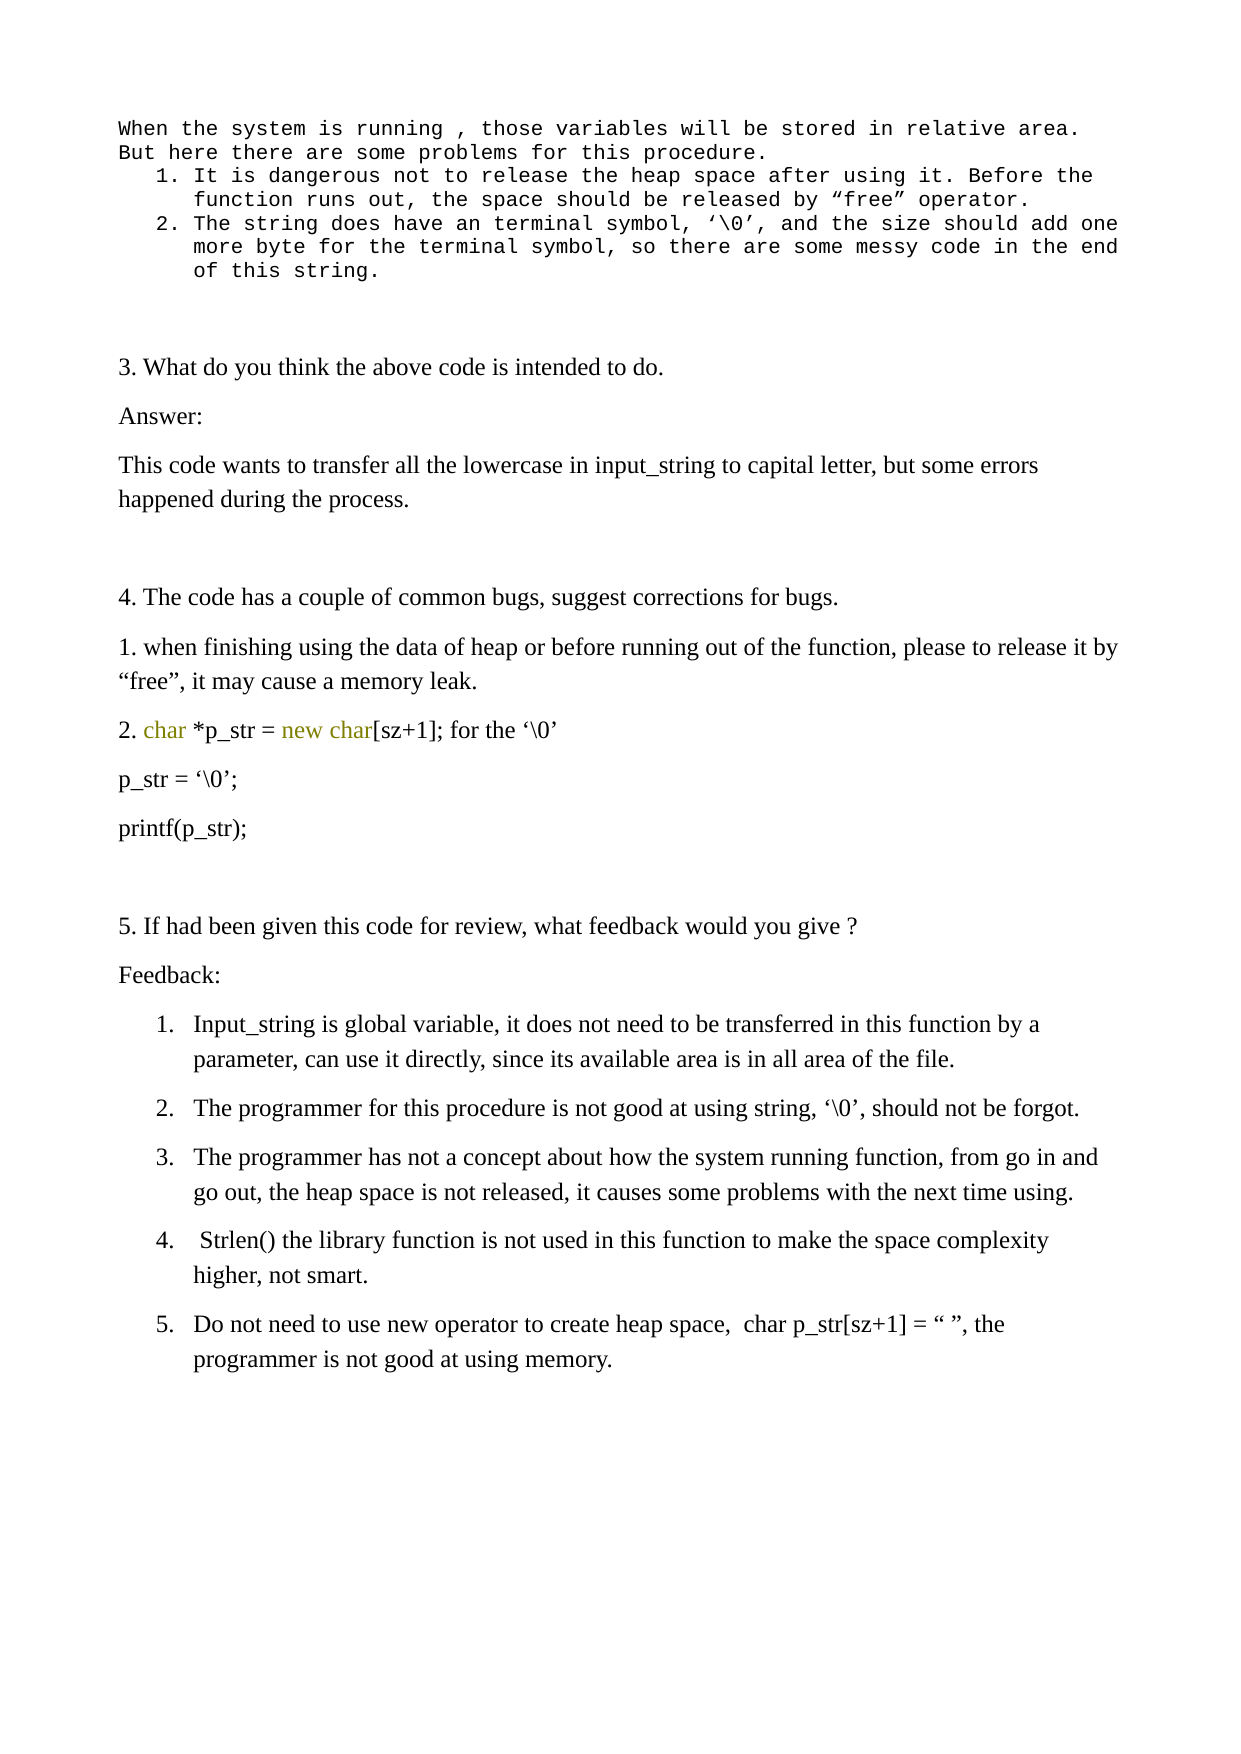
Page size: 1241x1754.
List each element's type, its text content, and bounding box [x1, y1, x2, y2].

text 3. What do you think the above code is intended to do. [118, 352, 1122, 381]
text 2. char *p_str = new char[sz+1]; for the ‘\0’ [118, 715, 1122, 744]
text Feedback: [118, 960, 1122, 989]
text Answer: [118, 401, 1122, 429]
text 4. The code has a couple of common bugs, suggest corrections for bugs. [118, 582, 1122, 611]
text printf(p_str); [118, 813, 1122, 842]
list Input_string is global variable, it does not need to be transferred in this function by a parameter, can use it directly, since its available area is in all area of the file. [156, 1009, 1122, 1073]
list The string does have an terminal symbol, ‘\0’, and the size should add one more byte for the terminal symbol, so there are some messy code in the end of this string. [156, 213, 1122, 284]
text When the system is running , those variables will be stored in relative area. But here there are some problems for this procedure. [118, 118, 1122, 165]
text 1. when finishing using the data of heap or before running out of the function, please to release it by “free”, it may cause a memory leak. [118, 632, 1122, 695]
list Strlen() the library function is not used in this function to make the space complexity higher, not smart. [156, 1226, 1122, 1289]
list The programmer for this procedure is not good at using string, ‘\0’, should not be forgot. [156, 1093, 1122, 1122]
list The programmer has not a concept about how the system running function, from go in and go out, the heap space is not released, it causes some problems with the next time using. [156, 1142, 1122, 1205]
list Do not need to use new operator to create heap space, char p_str[sz+1] = “ ”, the programmer is not good at using memory. [156, 1309, 1122, 1372]
list It is dangerous not to release the heap space after using it. Before the function runs out, the space should be released by “free” operator. [156, 165, 1122, 213]
text 5. If had been given this code for review, what feedback would you give ? [118, 911, 1122, 940]
text p_str = ‘\0’; [118, 764, 1122, 793]
text This code wants to transfer all the lowercase in input_string to capital letter, but some errors happened during the process. [118, 450, 1122, 513]
